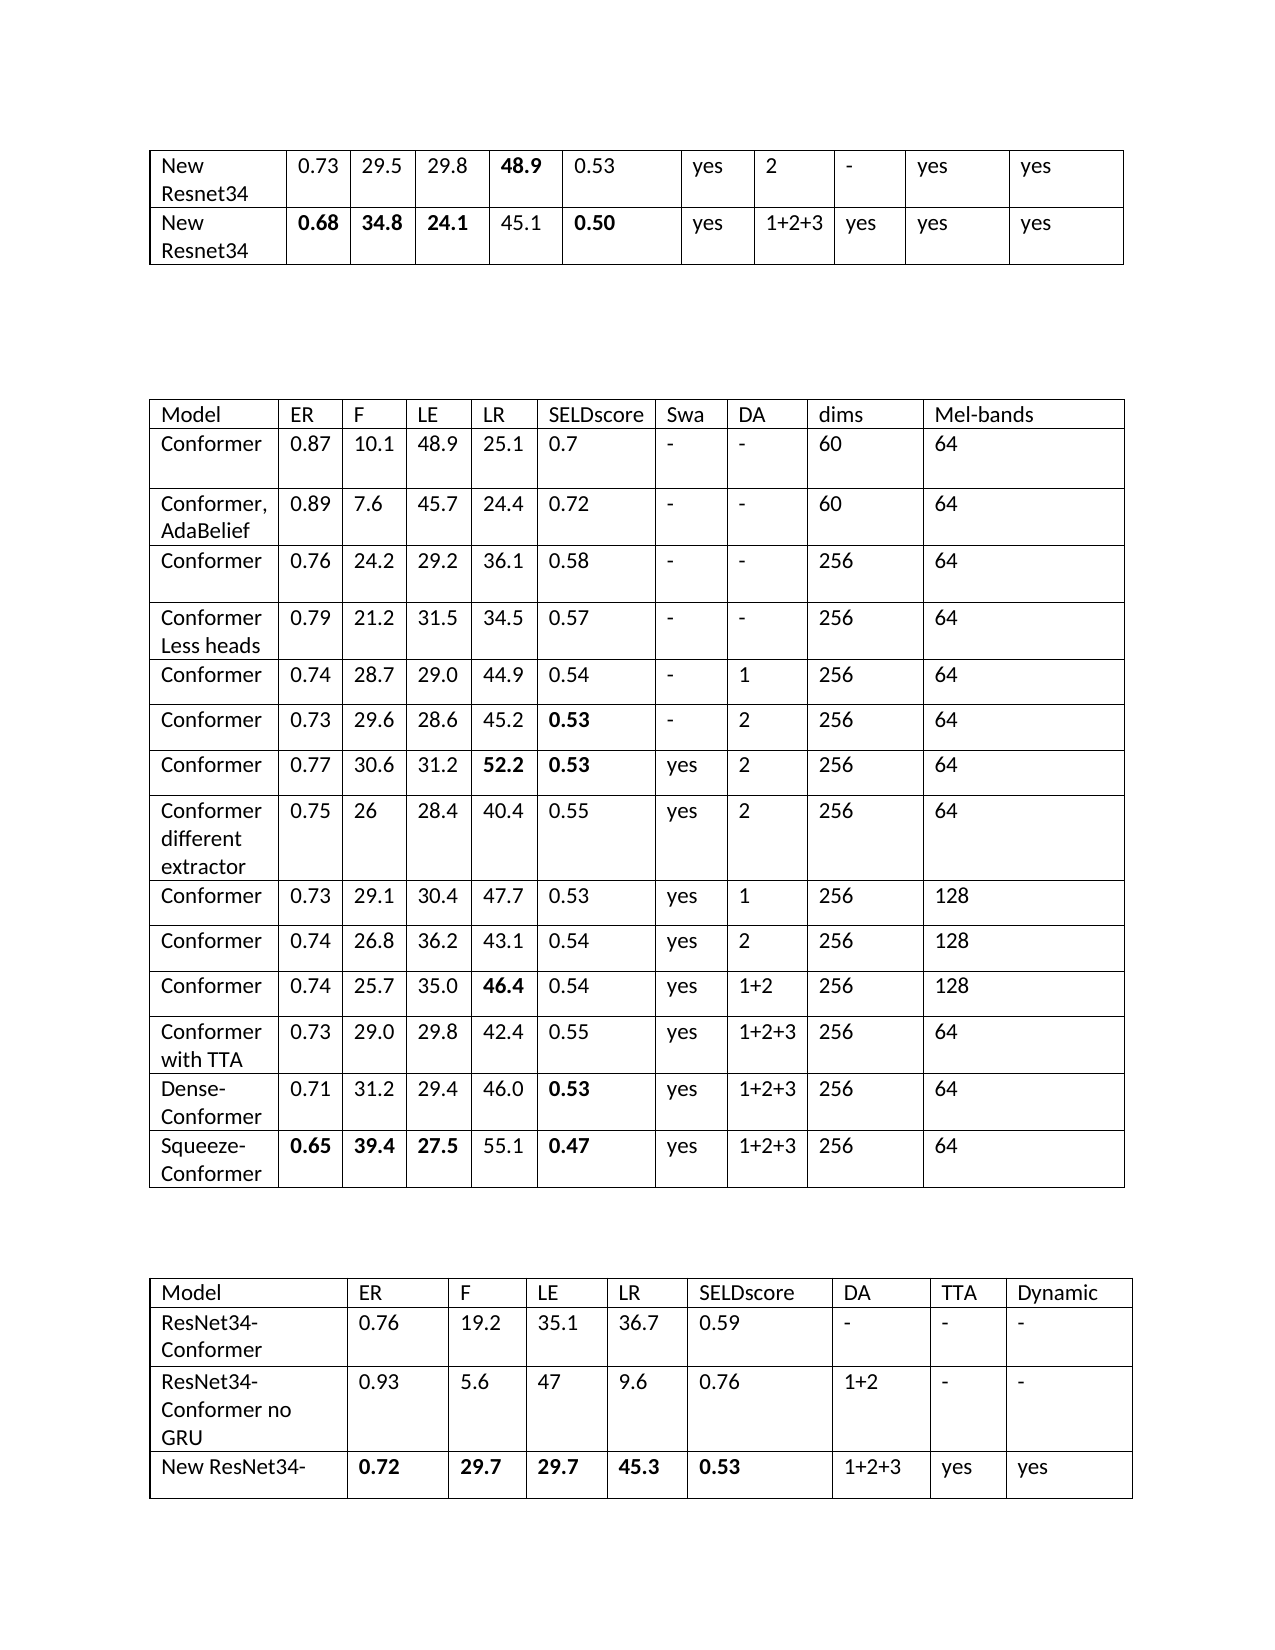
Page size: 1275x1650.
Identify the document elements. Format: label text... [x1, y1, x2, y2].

table_cell Conformer [150, 429, 278, 488]
table_cell yes [656, 751, 727, 795]
table_cell - [728, 546, 807, 602]
table_cell 64 [924, 489, 1124, 545]
table_cell 0.72 [348, 1452, 448, 1498]
table_cell 29.7 [449, 1452, 526, 1498]
table_cell 43.1 [472, 926, 537, 971]
table_cell 0.71 [279, 1074, 342, 1130]
table_cell Dense-Conformer [150, 1074, 278, 1130]
table_cell 47.7 [472, 881, 537, 925]
table_cell 36.1 [472, 546, 537, 602]
table_cell yes [1010, 151, 1123, 207]
table_cell 0.76 [279, 546, 342, 602]
table_cell 31.2 [343, 1074, 406, 1130]
table_cell 64 [924, 1131, 1124, 1187]
table_cell yes [656, 796, 727, 880]
table_cell 256 [808, 603, 923, 659]
table_cell 0.57 [538, 603, 655, 659]
table_cell 26 [343, 796, 406, 880]
table_cell 64 [924, 796, 1124, 880]
table_cell 31.5 [407, 603, 471, 659]
table_cell 29.0 [407, 660, 471, 704]
table_cell 29.8 [416, 151, 489, 207]
table_cell 0.75 [279, 796, 342, 880]
table_cell 45.3 [608, 1452, 687, 1498]
table_header SELDscore [538, 400, 655, 428]
table_cell 128 [924, 972, 1124, 1016]
table_cell 0.53 [563, 151, 681, 207]
table_cell - [931, 1308, 1006, 1366]
table_header LE [527, 1279, 607, 1307]
table_header ER [348, 1279, 448, 1307]
table_cell 36.2 [407, 926, 471, 971]
table_cell 0.74 [279, 972, 342, 1016]
table_cell yes [835, 208, 905, 264]
table_cell 29.7 [527, 1452, 607, 1498]
table_cell 256 [808, 1017, 923, 1073]
table_cell 1 [728, 660, 807, 704]
table_cell yes [682, 208, 754, 264]
table_cell - [835, 151, 905, 207]
table_cell 40.4 [472, 796, 537, 880]
table_cell 64 [924, 546, 1124, 602]
table_header SELDscore [688, 1279, 832, 1307]
table_cell Conformer [150, 926, 278, 971]
table_cell New Resnet34 [151, 151, 286, 207]
table_cell 2 [728, 705, 807, 749]
table_cell - [656, 546, 727, 602]
table_cell 48.9 [407, 429, 471, 488]
table_cell 2 [728, 751, 807, 795]
table_cell 24.1 [416, 208, 489, 264]
table_cell 9.6 [608, 1367, 687, 1451]
table_cell - [656, 429, 727, 488]
table_cell 256 [808, 1131, 923, 1187]
table_cell 47 [527, 1367, 607, 1451]
table_cell 55.1 [472, 1131, 537, 1187]
table_cell 46.0 [472, 1074, 537, 1130]
table_cell 0.89 [279, 489, 342, 545]
table_cell - [656, 603, 727, 659]
table_cell 34.8 [351, 208, 415, 264]
table_header F [343, 400, 406, 428]
table_cell Conformer [150, 705, 278, 749]
table_cell 256 [808, 1074, 923, 1130]
table_cell 45.2 [472, 705, 537, 749]
table_cell 0.55 [538, 1017, 655, 1073]
table_cell 64 [924, 1017, 1124, 1073]
table_cell ResNet34-Conformer no GRU [151, 1367, 347, 1451]
table_header LR [472, 400, 537, 428]
table_cell Conformer [150, 660, 278, 704]
table_cell 1 [728, 881, 807, 925]
table_cell 64 [924, 603, 1124, 659]
table_cell 128 [924, 926, 1124, 971]
table_cell 0.53 [538, 751, 655, 795]
table_header Swa [656, 400, 727, 428]
table_cell Conformer [150, 972, 278, 1016]
table_cell 2 [728, 796, 807, 880]
table_cell 7.6 [343, 489, 406, 545]
table_cell 45.7 [407, 489, 471, 545]
table_header LR [608, 1279, 687, 1307]
table_cell 256 [808, 705, 923, 749]
table_header DA [833, 1279, 930, 1307]
table_cell - [1007, 1308, 1132, 1366]
table_cell 256 [808, 881, 923, 925]
table_cell 0.50 [563, 208, 681, 264]
table_cell 0.7 [538, 429, 655, 488]
table_cell 0.53 [538, 705, 655, 749]
table_cell 256 [808, 751, 923, 795]
table_cell yes [656, 926, 727, 971]
table_cell 1+2 [728, 972, 807, 1016]
table_cell 31.2 [407, 751, 471, 795]
table_cell 45.1 [490, 208, 562, 264]
table_cell 21.2 [343, 603, 406, 659]
table_cell 36.7 [608, 1308, 687, 1366]
table_cell 1+2 [833, 1367, 930, 1451]
table_cell Conformer Less heads [150, 603, 278, 659]
table_cell 29.8 [407, 1017, 471, 1073]
table_cell - [656, 489, 727, 545]
table_cell 29.1 [343, 881, 406, 925]
table_cell 0.54 [538, 660, 655, 704]
table_cell ResNet34-Conformer [151, 1308, 347, 1366]
table_cell 0.73 [287, 151, 350, 207]
table_cell 0.47 [538, 1131, 655, 1187]
table_cell 1+2+3 [728, 1017, 807, 1073]
table_cell yes [1010, 208, 1123, 264]
table_cell yes [906, 151, 1009, 207]
table_cell 0.54 [538, 926, 655, 971]
table_cell 0.93 [348, 1367, 448, 1451]
table_cell 28.4 [407, 796, 471, 880]
table_cell 64 [924, 660, 1124, 704]
table_cell 128 [924, 881, 1124, 925]
table_header DA [728, 400, 807, 428]
table_cell yes [1007, 1452, 1132, 1498]
table_cell 48.9 [490, 151, 562, 207]
table_cell 0.53 [688, 1452, 832, 1498]
table_cell 35.0 [407, 972, 471, 1016]
table_cell 5.6 [449, 1367, 526, 1451]
table_header TTA [931, 1279, 1006, 1307]
table_cell 30.4 [407, 881, 471, 925]
table_cell 39.4 [343, 1131, 406, 1187]
table_cell 0.74 [279, 926, 342, 971]
table_cell 28.7 [343, 660, 406, 704]
table_cell yes [656, 1017, 727, 1073]
table_cell 60 [808, 489, 923, 545]
table_cell yes [906, 208, 1009, 264]
table_cell 256 [808, 796, 923, 880]
table_cell 35.1 [527, 1308, 607, 1366]
table_header Mel-bands [924, 400, 1124, 428]
table_cell Squeeze-Conformer [150, 1131, 278, 1187]
table_cell 29.2 [407, 546, 471, 602]
table_cell 0.73 [279, 1017, 342, 1073]
table_cell 29.5 [351, 151, 415, 207]
table_cell 25.1 [472, 429, 537, 488]
table_cell - [833, 1308, 930, 1366]
table_cell - [656, 660, 727, 704]
table_cell 0.55 [538, 796, 655, 880]
table_cell yes [656, 1074, 727, 1130]
table_cell - [728, 603, 807, 659]
table_cell 0.72 [538, 489, 655, 545]
table_cell Conformer [150, 546, 278, 602]
table_header F [449, 1279, 526, 1307]
table_cell 42.4 [472, 1017, 537, 1073]
table_header Dynamic [1007, 1279, 1132, 1307]
table_cell 60 [808, 429, 923, 488]
table_cell 0.54 [538, 972, 655, 1016]
table_cell 19.2 [449, 1308, 526, 1366]
table_cell 64 [924, 1074, 1124, 1130]
table_cell - [1007, 1367, 1132, 1451]
table_cell Conformer different extractor [150, 796, 278, 880]
table_cell 256 [808, 660, 923, 704]
table_cell Conformer, AdaBelief [150, 489, 278, 545]
table_cell yes [656, 972, 727, 1016]
table_cell 64 [924, 429, 1124, 488]
table_header Model [150, 400, 278, 428]
table_cell 64 [924, 751, 1124, 795]
table_cell - [728, 489, 807, 545]
table_cell 0.68 [287, 208, 350, 264]
table_cell 24.4 [472, 489, 537, 545]
table_cell 0.74 [279, 660, 342, 704]
table_cell Conformer [150, 881, 278, 925]
table_cell yes [656, 1131, 727, 1187]
table_header ER [279, 400, 342, 428]
table_cell 29.0 [343, 1017, 406, 1073]
table_cell - [931, 1367, 1006, 1451]
table_cell yes [931, 1452, 1006, 1498]
table_cell yes [682, 151, 754, 207]
table_cell 0.77 [279, 751, 342, 795]
table_cell 28.6 [407, 705, 471, 749]
table_cell 34.5 [472, 603, 537, 659]
table_cell 0.73 [279, 881, 342, 925]
table_cell 0.87 [279, 429, 342, 488]
table_cell 44.9 [472, 660, 537, 704]
table_cell 0.53 [538, 881, 655, 925]
table_cell 0.53 [538, 1074, 655, 1130]
table_cell 24.2 [343, 546, 406, 602]
table_cell Conformer [150, 751, 278, 795]
table_cell yes [656, 881, 727, 925]
table_cell 0.58 [538, 546, 655, 602]
table_cell 64 [924, 705, 1124, 749]
table_cell 0.76 [348, 1308, 448, 1366]
table_cell - [656, 705, 727, 749]
table_header LE [407, 400, 471, 428]
table_cell 30.6 [343, 751, 406, 795]
table_cell 29.4 [407, 1074, 471, 1130]
table_header dims [808, 400, 923, 428]
table_cell 1+2+3 [728, 1074, 807, 1130]
table_cell 256 [808, 926, 923, 971]
table_cell 10.1 [343, 429, 406, 488]
table_cell 46.4 [472, 972, 537, 1016]
table_header Model [151, 1279, 347, 1307]
table_cell 0.59 [688, 1308, 832, 1366]
table_cell 2 [728, 926, 807, 971]
table_cell 1+2+3 [728, 1131, 807, 1187]
table_cell 27.5 [407, 1131, 471, 1187]
table_cell 256 [808, 546, 923, 602]
table_cell 256 [808, 972, 923, 1016]
table_cell 2 [755, 151, 834, 207]
table_cell 1+2+3 [755, 208, 834, 264]
table_cell 1+2+3 [833, 1452, 930, 1498]
table_cell 0.76 [688, 1367, 832, 1451]
table_cell Conformer with TTA [150, 1017, 278, 1073]
table_cell 29.6 [343, 705, 406, 749]
table_cell New Resnet34 [151, 208, 286, 264]
table_cell 0.65 [279, 1131, 342, 1187]
table_cell 26.8 [343, 926, 406, 971]
table_cell New ResNet34- [151, 1452, 347, 1498]
table_cell 0.79 [279, 603, 342, 659]
table_cell - [728, 429, 807, 488]
table_cell 52.2 [472, 751, 537, 795]
table_cell 25.7 [343, 972, 406, 1016]
table_cell 0.73 [279, 705, 342, 749]
